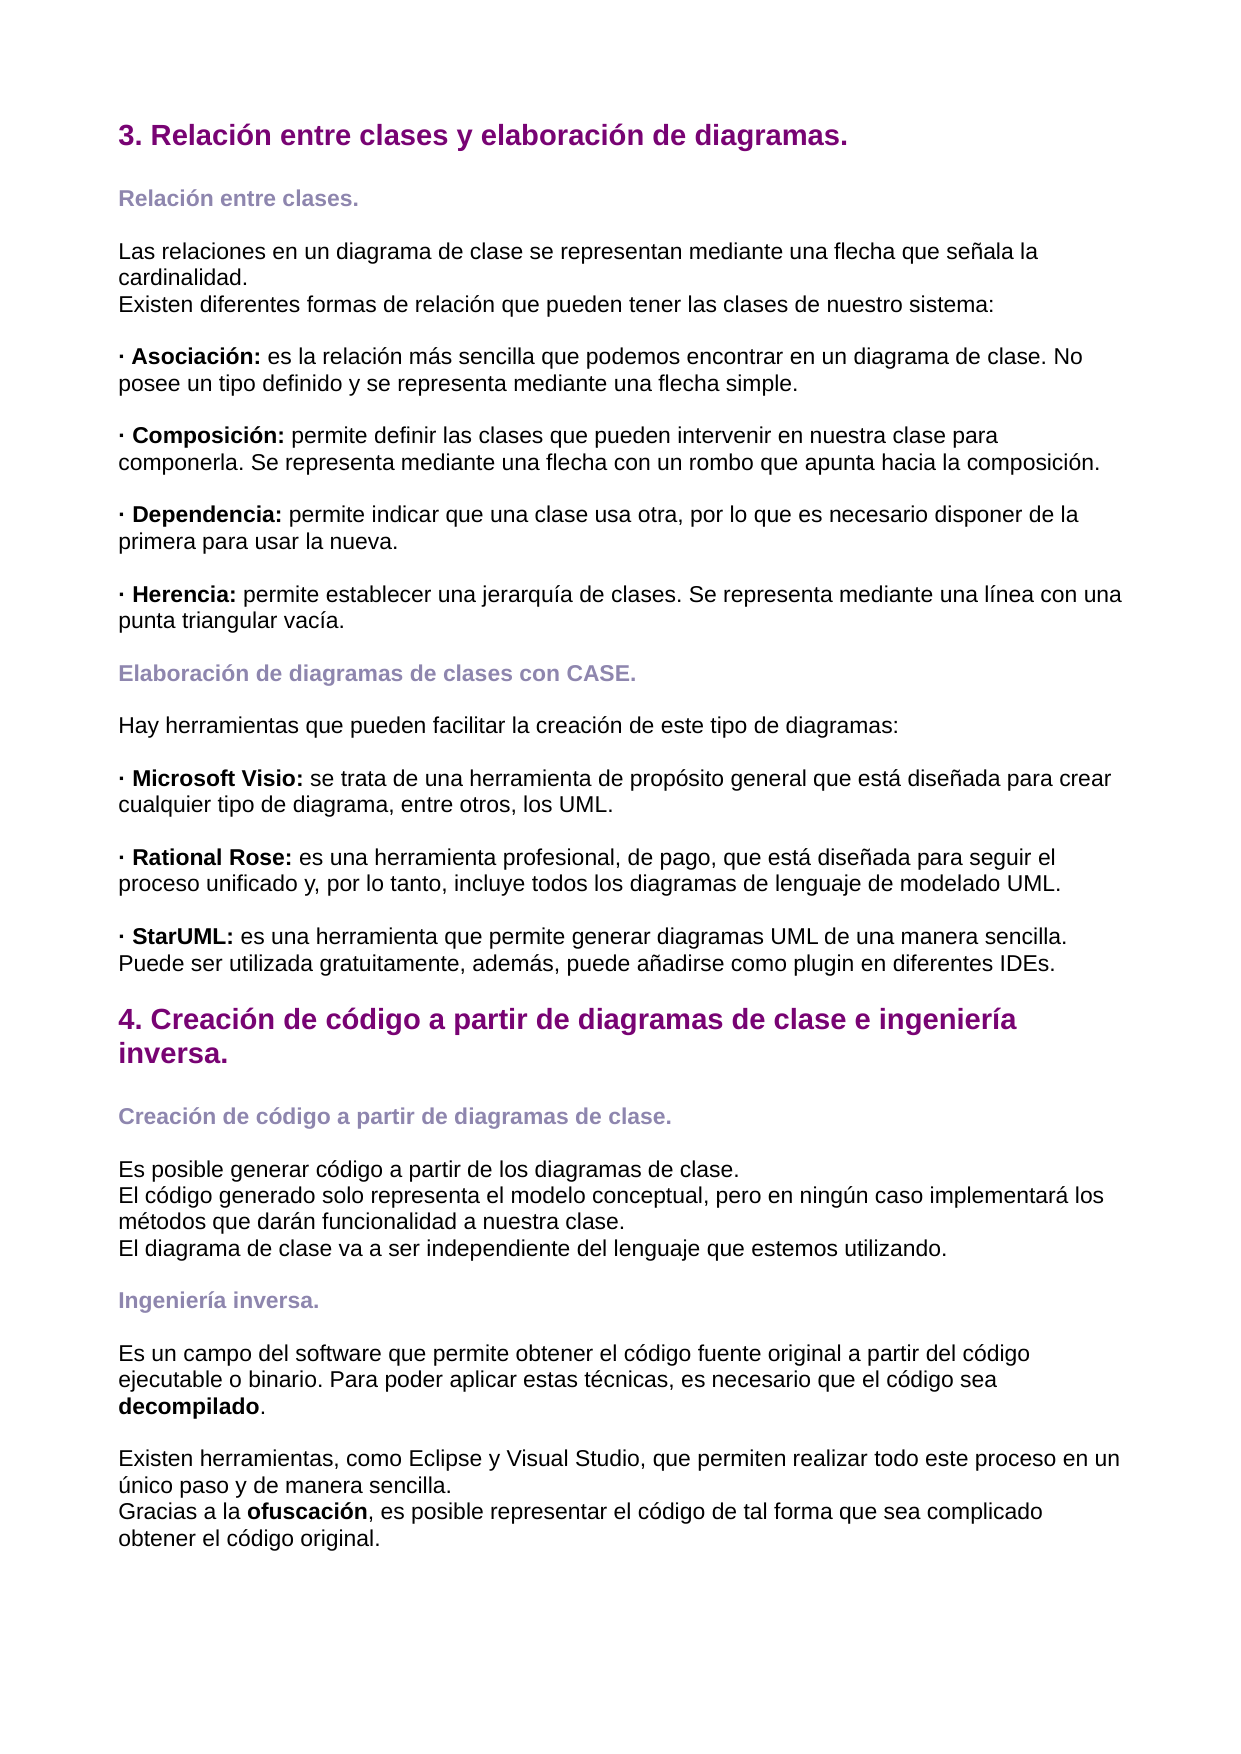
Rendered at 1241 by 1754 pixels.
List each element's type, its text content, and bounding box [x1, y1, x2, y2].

text · Asociación: es la relación más sencilla que podemos encontrar en un diagrama de clase. No posee un tipo definido y se representa mediante una flecha simple. [118, 343, 1122, 396]
text 4. Creación de código a partir de diagramas de clase e ingeniería inversa. [118, 1002, 1122, 1069]
text · Herencia: permite establecer una jerarquía de clases. Se representa mediante una línea con una punta triangular vacía. [118, 581, 1122, 633]
text El código generado solo representa el modelo conceptual, pero en ningún caso implementará los métodos que darán funcionalidad a nuestra clase. [118, 1182, 1122, 1234]
text · Dependencia: permite indicar que una clase usa otra, por lo que es necesario disponer de la primera para usar la nueva. [118, 501, 1122, 554]
text Creación de código a partir de diagramas de clase. [118, 1103, 1122, 1129]
text · Microsoft Visio: se trata de una herramienta de propósito general que está diseñada para crear cualquier tipo de diagrama, entre otros, los UML. [118, 765, 1122, 818]
text El diagrama de clase va a ser independiente del lenguaje que estemos utilizando. [118, 1234, 1122, 1261]
text Elaboración de diagramas de clases con CASE. [118, 659, 1122, 686]
text · Composición: permite definir las clases que pueden intervenir en nuestra clase para componerla. Se representa mediante una flecha con un rombo que apunta hacia la composición. [118, 422, 1122, 475]
text 3. Relación entre clases y elaboración de diagramas. [118, 118, 1122, 152]
text · StarUML: es una herramienta que permite generar diagramas UML de una manera sencilla. Puede ser utilizada gratuitamente, además, puede añadirse como plugin en diferentes IDEs. [118, 923, 1122, 976]
text Las relaciones en un diagrama de clase se representan mediante una flecha que señala la cardinalidad. [118, 238, 1122, 291]
text Ingeniería inversa. [118, 1287, 1122, 1314]
text · Rational Rose: es una herramienta profesional, de pago, que está diseñada para seguir el proceso unificado y, por lo tanto, incluye todos los diagramas de lenguaje de modelado UML. [118, 844, 1122, 897]
text Existen herramientas, como Eclipse y Visual Studio, que permiten realizar todo este proceso en un único paso y de manera sencilla. [118, 1445, 1122, 1498]
text Relación entre clases. [118, 185, 1122, 212]
text Gracias a la ofuscación, es posible representar el código de tal forma que sea complicado obtener el código original. [118, 1498, 1122, 1551]
text Es posible generar código a partir de los diagramas de clase. [118, 1156, 1122, 1182]
text Existen diferentes formas de relación que pueden tener las clases de nuestro sistema: [118, 291, 1122, 317]
text Hay herramientas que pueden facilitar la creación de este tipo de diagramas: [118, 712, 1122, 739]
text Es un campo del software que permite obtener el código fuente original a partir del código ejecutable o binario. Para poder aplicar estas técnicas, es necesario que el código sea decompilado. [118, 1340, 1122, 1419]
